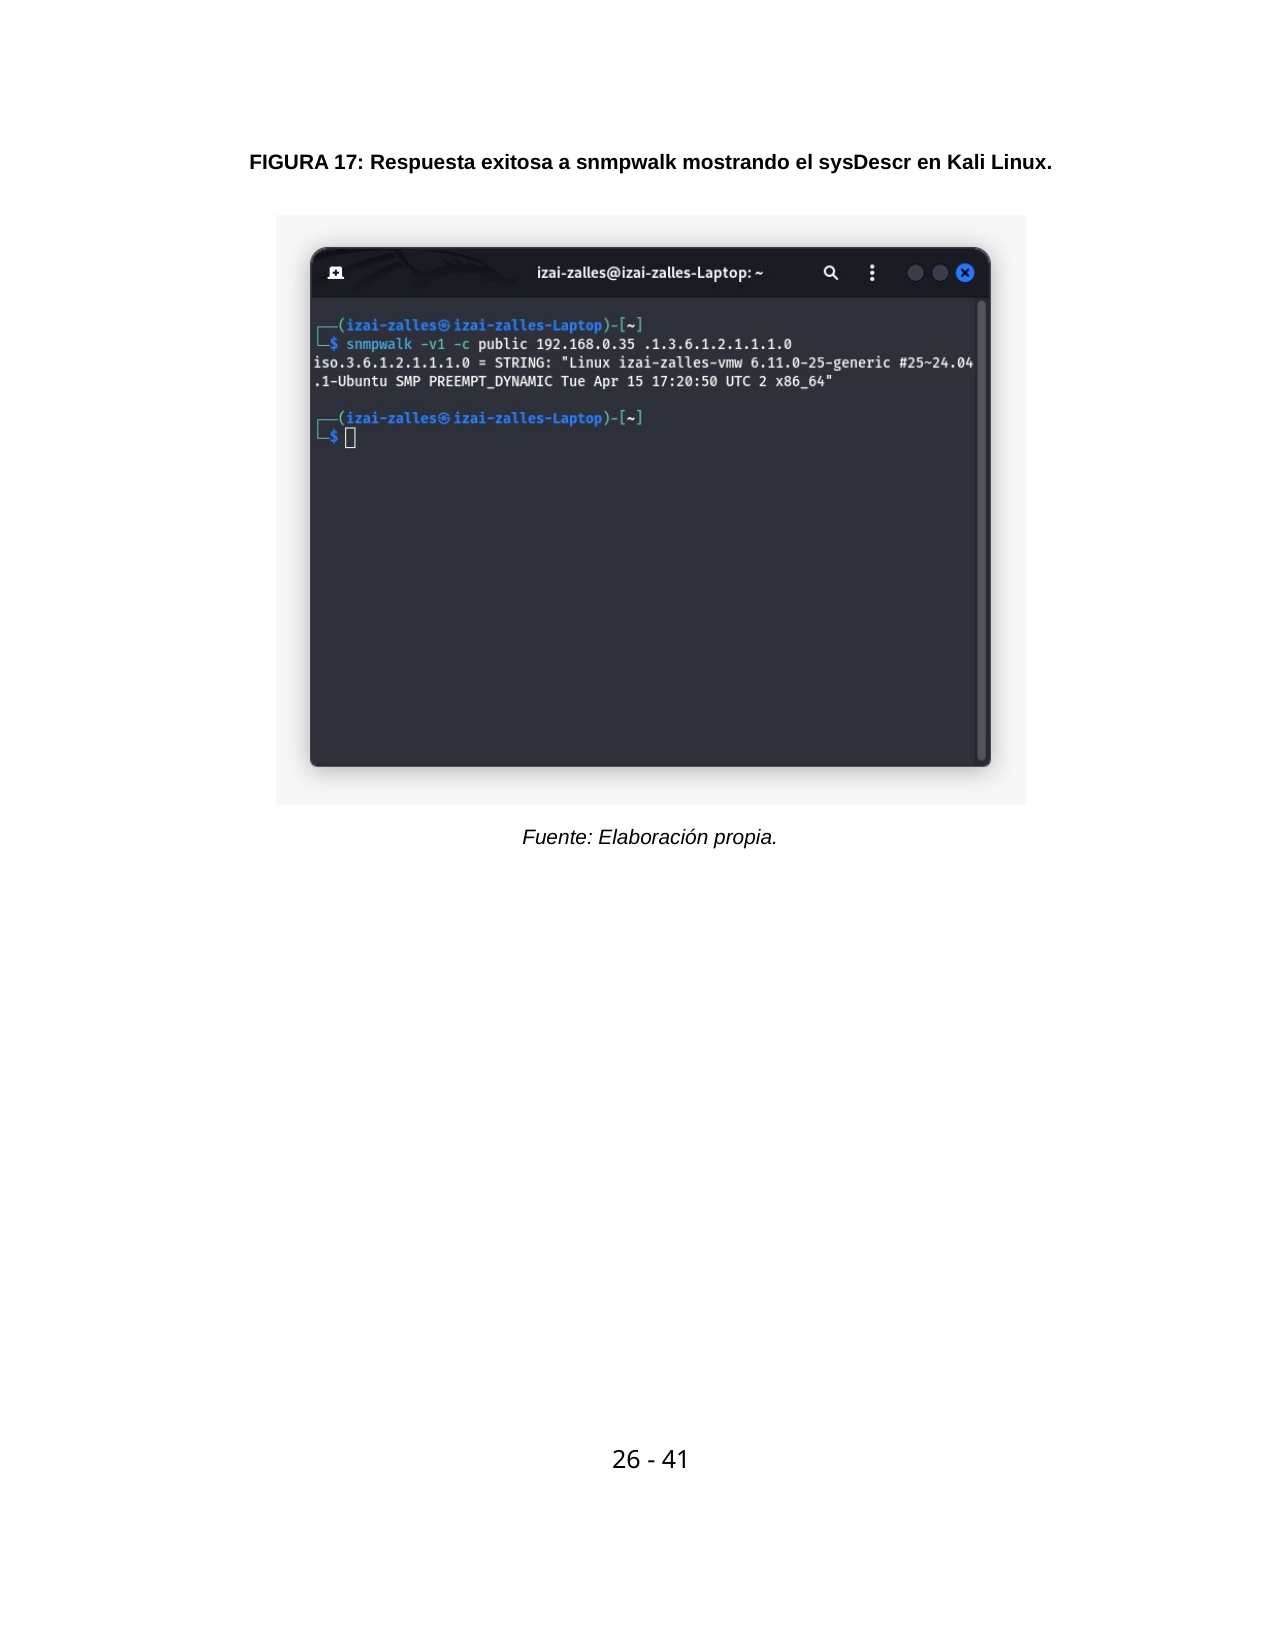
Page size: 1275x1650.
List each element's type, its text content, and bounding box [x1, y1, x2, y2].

text Fuente: Elaboración propia. [177, 211, 1125, 848]
list Respuesta exitosa a snmpwalk mostrando el sysDescr en Kali Linux. [177, 150, 1125, 174]
picture [276, 215, 1026, 805]
